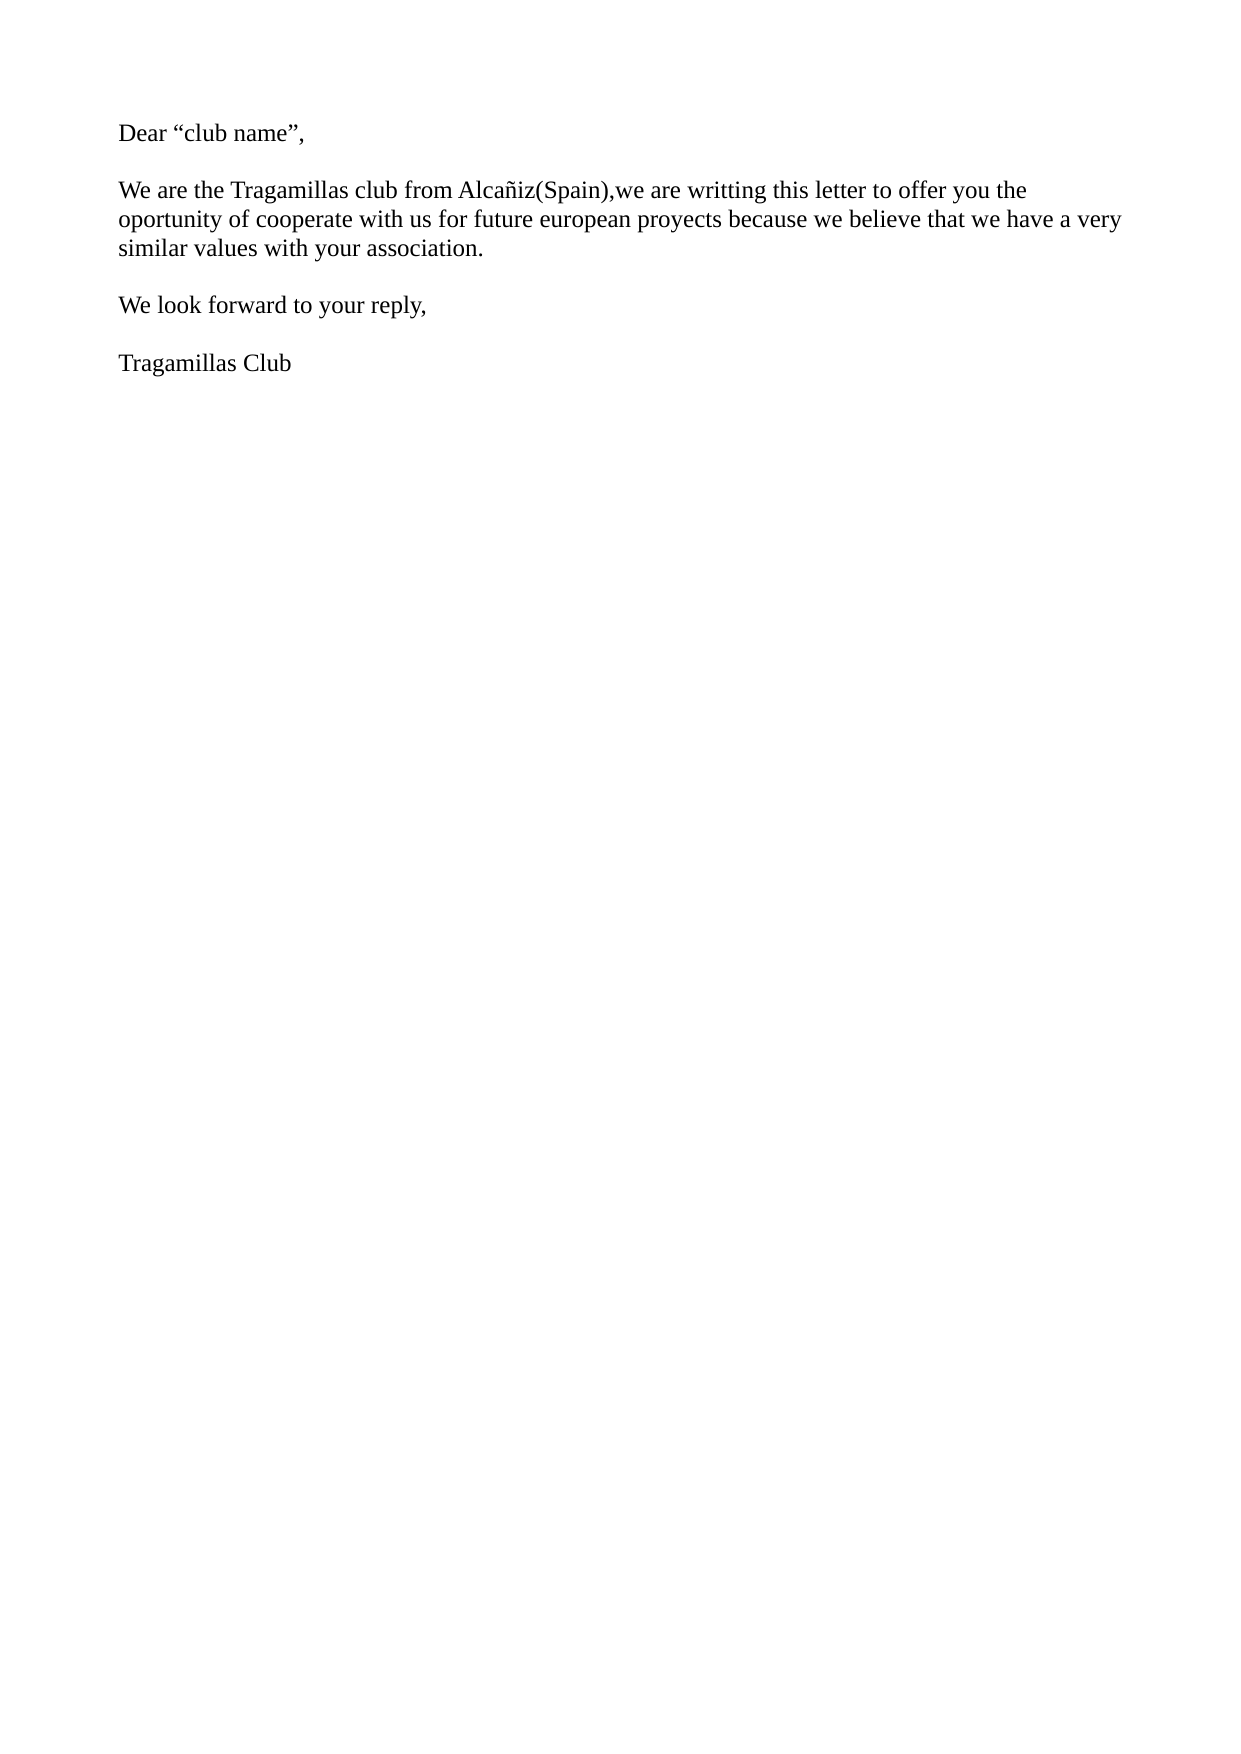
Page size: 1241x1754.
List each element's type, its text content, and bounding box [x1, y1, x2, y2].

text We are the Tragamillas club from Alcañiz(Spain),we are writting this letter to offer you the oportunity of cooperate with us for future european proyects because we believe that we have a very similar values with your association. [118, 176, 1122, 262]
text We look forward to your reply, [118, 291, 1122, 319]
text Dear “club name”, [118, 118, 1122, 147]
text Tragamillas Club [118, 348, 1122, 377]
